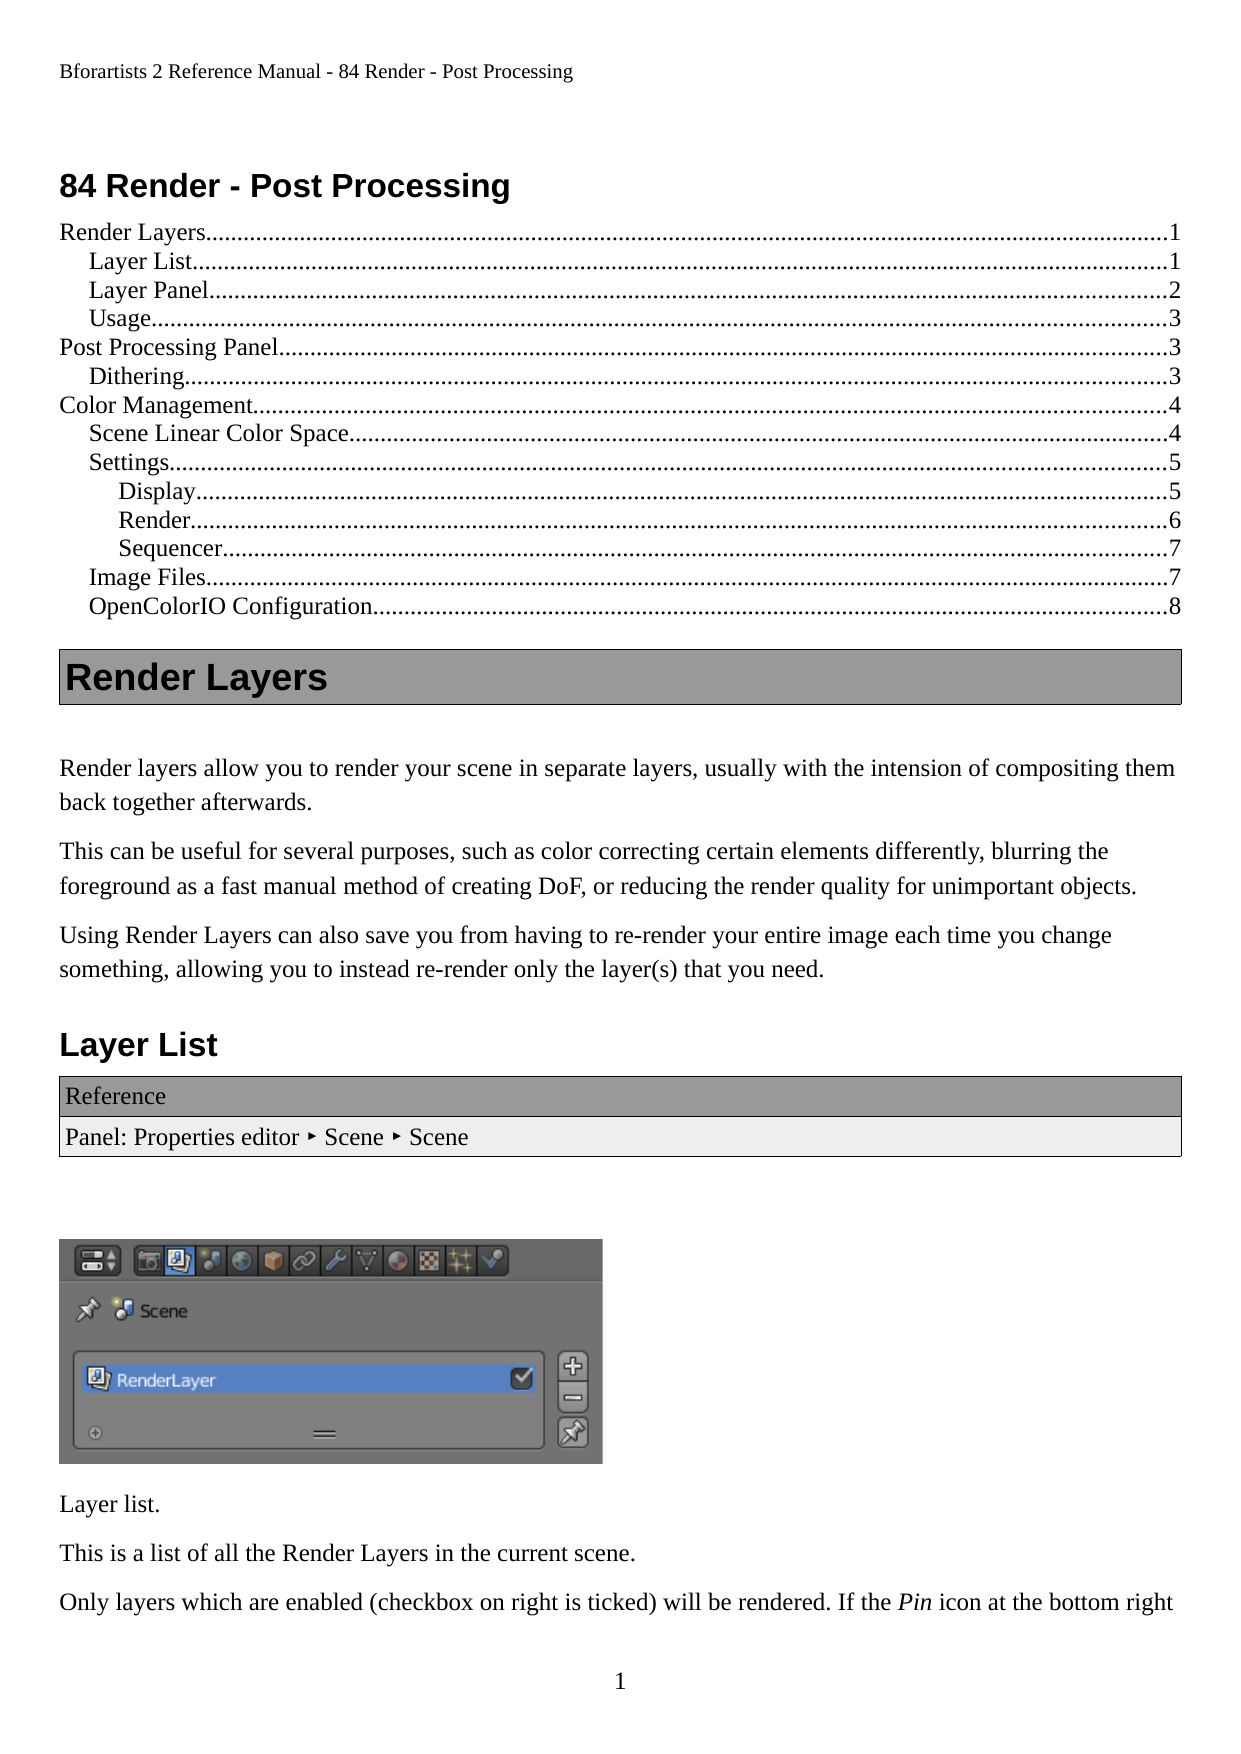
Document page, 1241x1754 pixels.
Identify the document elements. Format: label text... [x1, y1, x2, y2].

subtitle Layer List [59, 1024, 1181, 1063]
text Only layers which are enabled (checkbox on right is ticked) will be rendered. If the Pin icon at the bottom right [59, 1587, 1181, 1616]
text Settings 5 [88, 447, 1181, 476]
table_cell Panel: Properties editor ‣ Scene ‣ Scene [60, 1117, 1181, 1156]
text Render Layers 1 [59, 217, 1181, 246]
text Layer list. [59, 1489, 1181, 1518]
text Sequencer 7 [118, 533, 1181, 562]
text Color Management 4 [59, 390, 1181, 418]
text Dithering 3 [88, 361, 1181, 390]
table_header Render Layers [60, 650, 1181, 704]
text Layer Panel 2 [88, 275, 1181, 303]
text This can be useful for several purposes, such as color correcting certain elements differently, blurring the foreground as a fast manual method of creating DoF, or reducing the render quality for unimportant objects. [59, 836, 1181, 900]
text Display 5 [118, 476, 1181, 505]
text Render layers allow you to render your scene in separate layers, usually with the intension of compositing them back together afterwards. [59, 753, 1181, 816]
text Scene Linear Color Space 4 [88, 418, 1181, 447]
text This is a list of all the Render Layers in the current scene. [59, 1538, 1181, 1567]
text OpenColorIO Configuration 8 [88, 591, 1181, 620]
text Using Render Layers can also save you from having to re-render your entire image each time you change something, allowing you to instead re-render only the layer(s) that you need. [59, 920, 1181, 983]
text Render 6 [118, 505, 1181, 533]
subtitle 84 Render - Post Processing [59, 166, 1181, 205]
text Image Files 7 [88, 562, 1181, 591]
text Usage 3 [88, 303, 1181, 332]
text Post Processing Panel 3 [59, 332, 1181, 361]
table_header Reference [60, 1077, 1181, 1116]
picture [59, 1239, 603, 1464]
text Layer List 1 [88, 246, 1181, 275]
